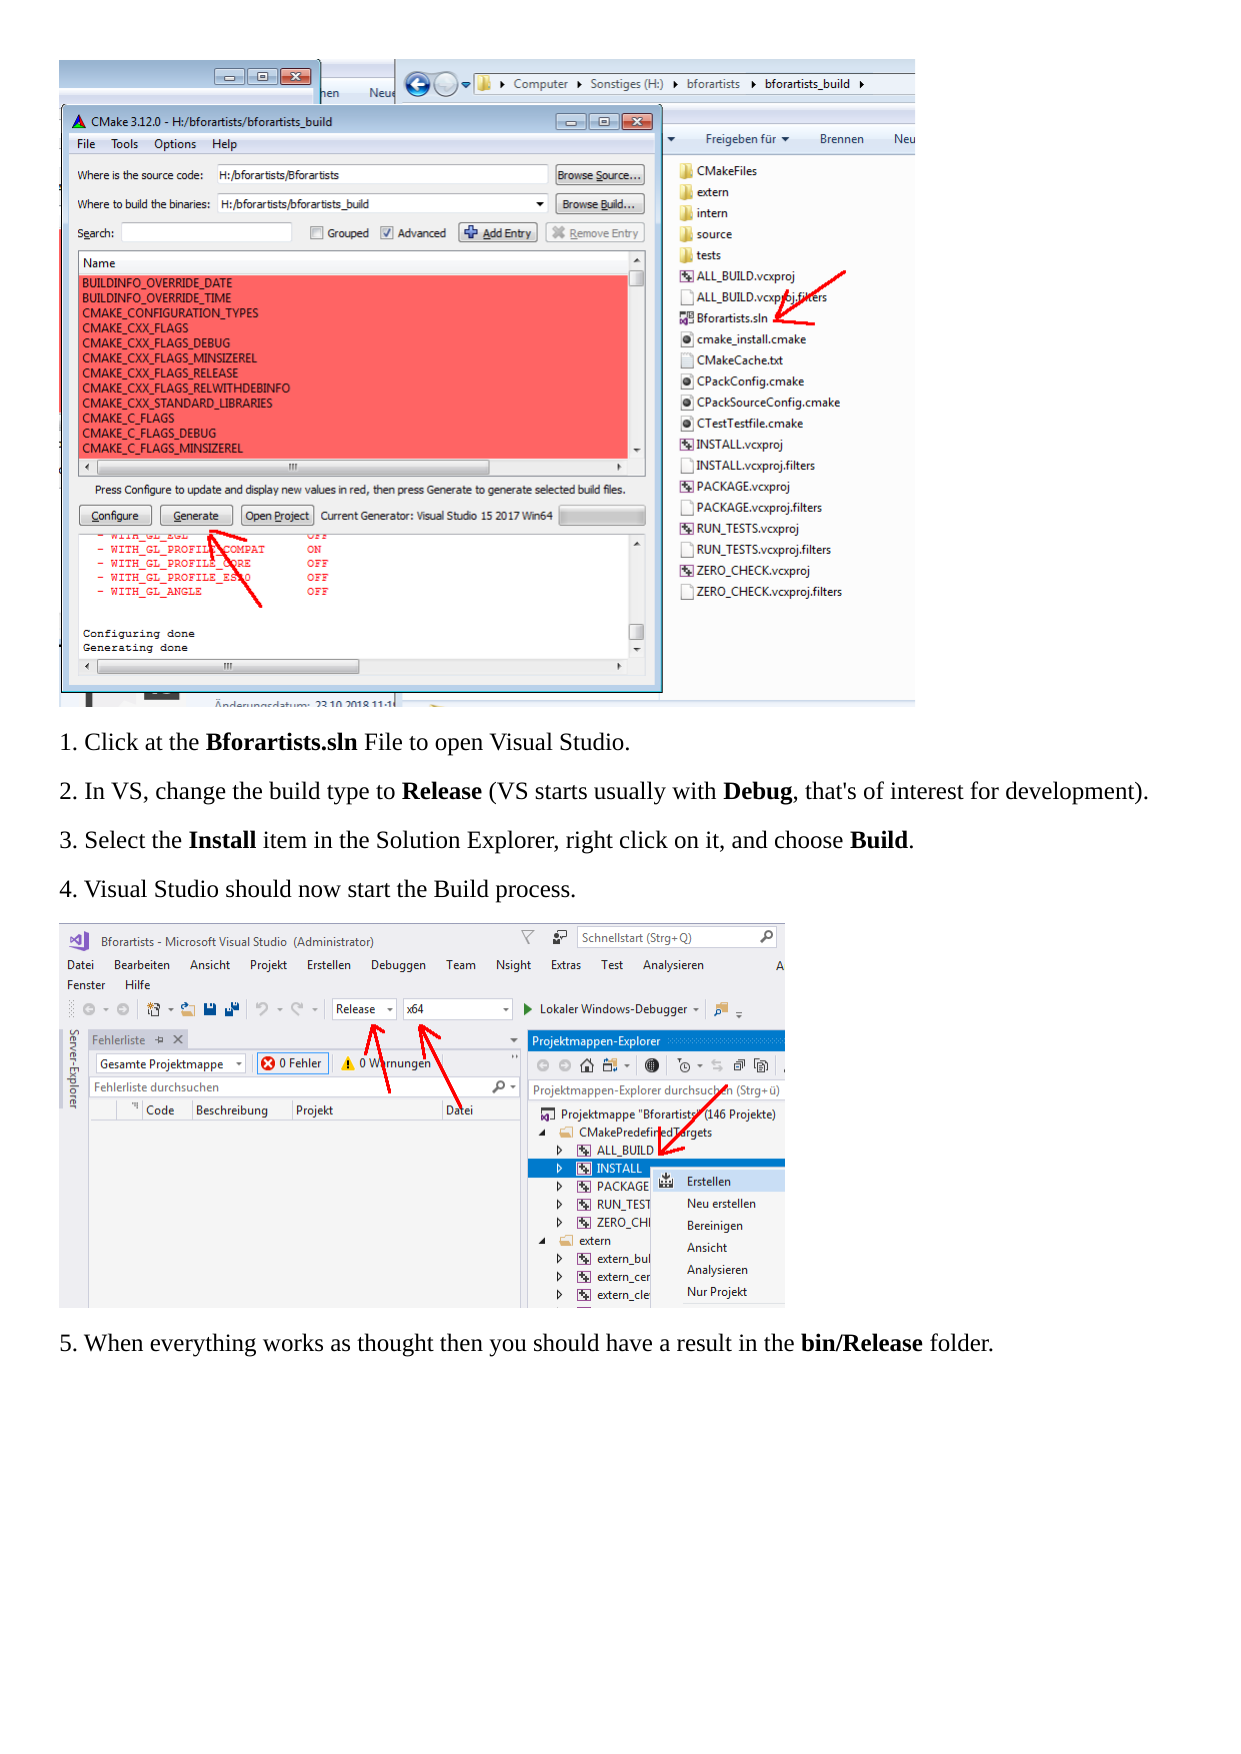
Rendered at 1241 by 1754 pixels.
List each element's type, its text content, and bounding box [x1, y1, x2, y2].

picture [59, 923, 785, 1308]
text 4. Visual Studio should now start the Build process. [59, 874, 1181, 903]
picture [59, 59, 916, 707]
text 2. In VS, change the build type to Release (VS starts usually with Debug, that's of interest for development). [59, 776, 1181, 805]
text 1. Click at the Bforartists.sln File to open Visual Studio. [59, 727, 1181, 756]
text 3. Select the Install item in the Solution Explorer, right click on it, and choose Build. [59, 825, 1181, 854]
text 5. When everything works as thought then you should have a result in the bin/Release folder. [59, 1328, 1181, 1356]
